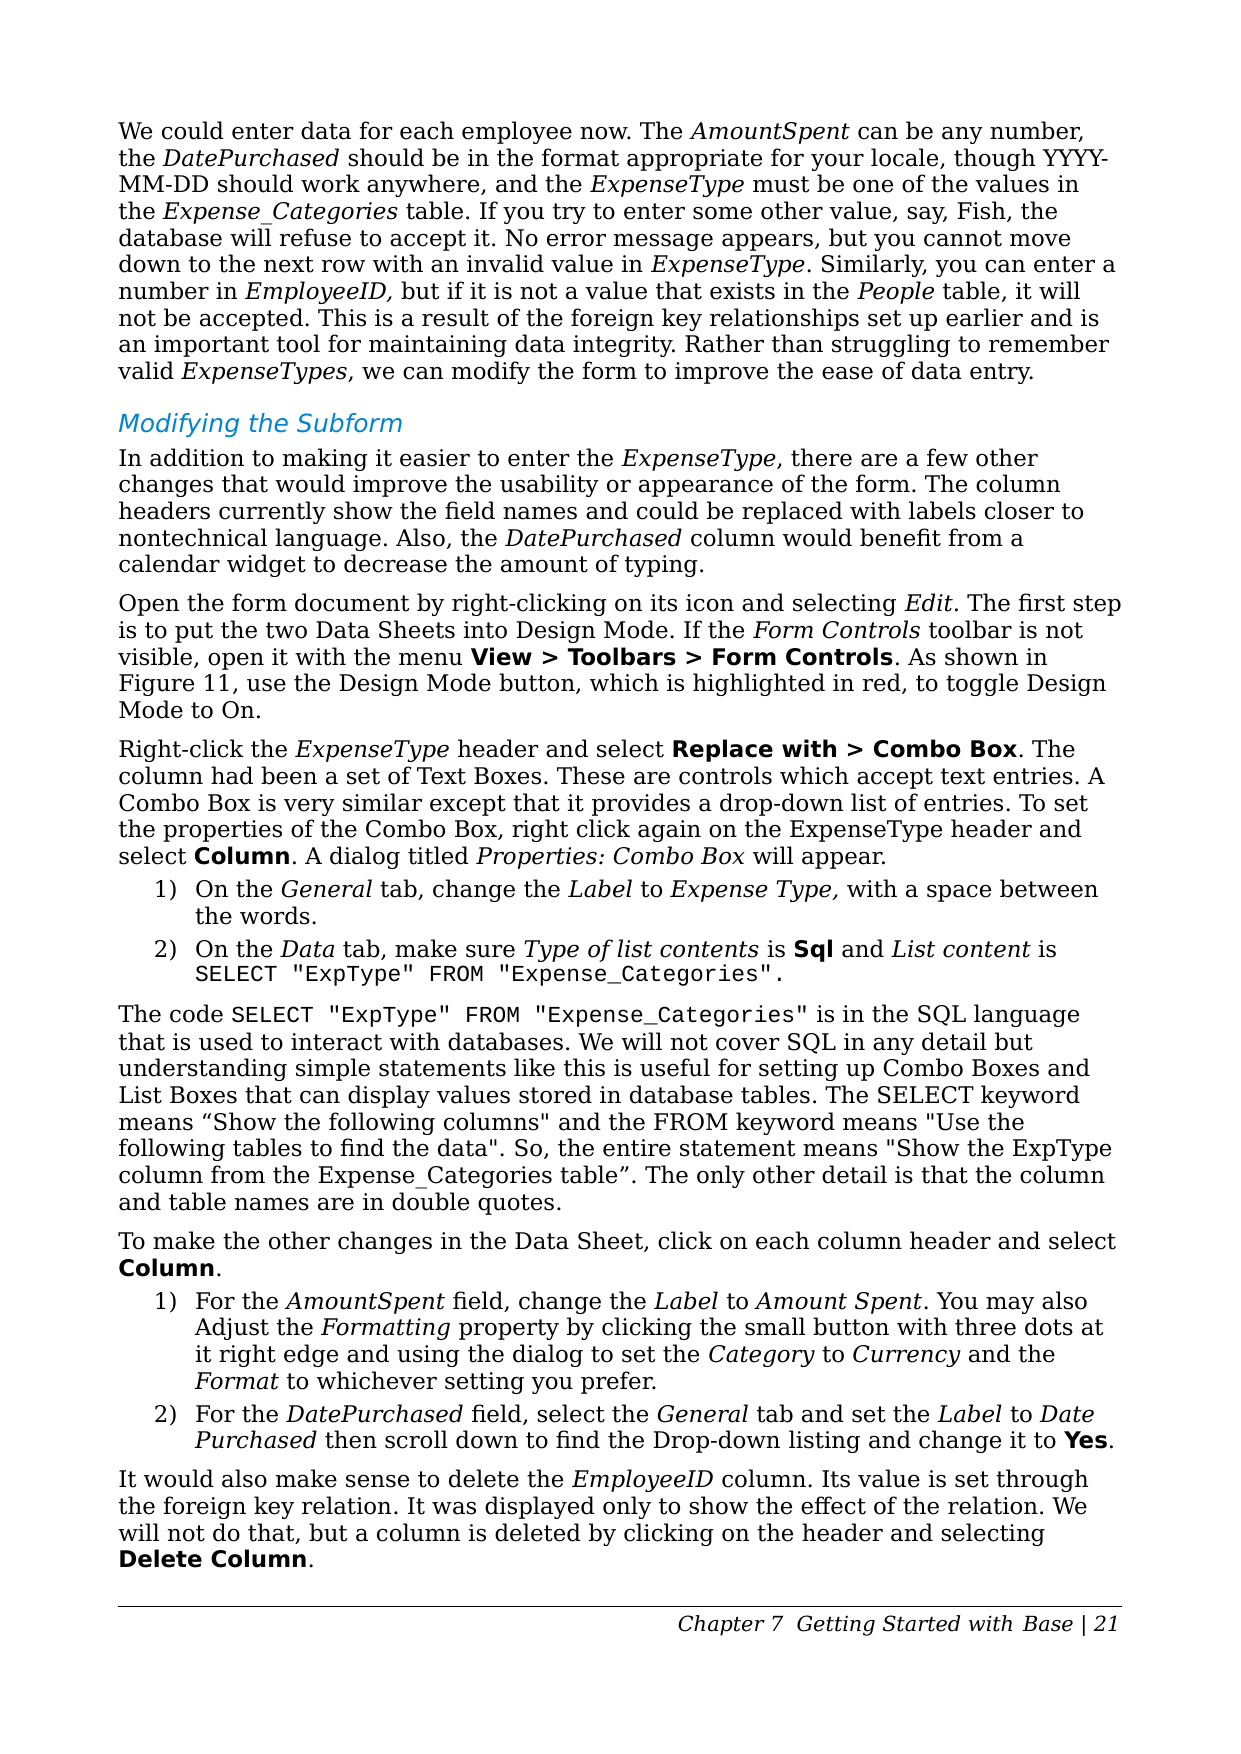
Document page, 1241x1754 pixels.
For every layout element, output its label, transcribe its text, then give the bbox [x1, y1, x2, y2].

text It would also make sense to delete the EmployeeID column. Its value is set through the foreign key relation. It was displayed only to show the effect of the relation. We will not do that, but a column is deleted by clicking on the header and selecting Delete Column. [118, 1467, 1122, 1573]
list For the AmountSpent field, change the Label to Amount Spent. You may also Adjust the Formatting property by clicking the small button with three dots at it right edge and using the dialog to set the Category to Currency and the Format to whichever setting you prefer. [177, 1288, 1122, 1394]
list Right-click the ExpenseType header and select Replace with > Combo Box. The column had been a set of Text Boxes. These are controls which accept text entries. A Combo Box is very similar except that it provides a drop-down list of entries. To set the properties of the Combo Box, right click again on the ExpenseType header and select Column. A dialog titled Properties: Combo Box will appear. [118, 736, 1122, 870]
list For the DatePurchased field, select the General tab and set the Label to Date Purchased then scroll down to find the Drop-down listing and change it to Yes. [177, 1401, 1122, 1454]
text In addition to making it easier to enter the ExpenseType, there are a few other changes that would improve the usability or appearance of the form. The column headers currently show the field names and could be replaced with labels closer to nontechnical language. Also, the DatePurchased column would benefit from a calendar widget to decrease the amount of typing. [118, 445, 1122, 578]
text We could enter data for each employee now. The AmountSpent can be any number, the DatePurchased should be in the format appropriate for your locale, though YYYY-MM-DD should work anywhere, and the ExpenseType must be one of the values in the Expense_Categories table. If you try to enter some other value, say, Fish, the database will refuse to accept it. No error message appears, but you cannot move down to the next row with an invalid value in ExpenseType. Similarly, you can enter a number in EmployeeID, but if it is not a value that exists in the People table, it will not be accepted. This is a result of the foreign key relationships set up earlier and is an important tool for maintaining data integrity. Rather than struggling to remember valid ExpenseTypes, we can modify the form to improve the ease of data entry. [118, 118, 1122, 385]
list On the General tab, change the Label to Expense Type, with a space between the words. [177, 876, 1122, 929]
subtitle Modifying the Subform [118, 409, 1122, 438]
text Open the form document by right-clicking on its icon and selecting Edit. The first step is to put the two Data Sheets into Design Mode. If the Form Controls toolbar is not visible, open it with the menu View > Toolbars > Form Controls. As shown in Figure 11, use the Design Mode button, which is highlighted in red, to toggle Design Mode to On. [118, 591, 1122, 724]
list To make the other changes in the Data Sheet, click on each column header and select Column. [118, 1228, 1122, 1281]
text The code SELECT "ExpType" FROM "Expense_Categories" is in the SQL language that is used to interact with databases. We will not cover SQL in any detail but understanding simple statements like this is useful for setting up Combo Boxes and List Boxes that can display values stored in database tables. The SELECT keyword means “Show the following columns" and the FROM keyword means "Use the following tables to find the data". So, the entire statement means "Show the ExpType column from the Expense_Categories table”. The only other detail is that the column and table names are in double quotes. [118, 1001, 1122, 1216]
list On the Data tab, make sure Type of list contents is Sql and List content is SELECT "ExpType" FROM "Expense_Categories". [177, 936, 1122, 988]
